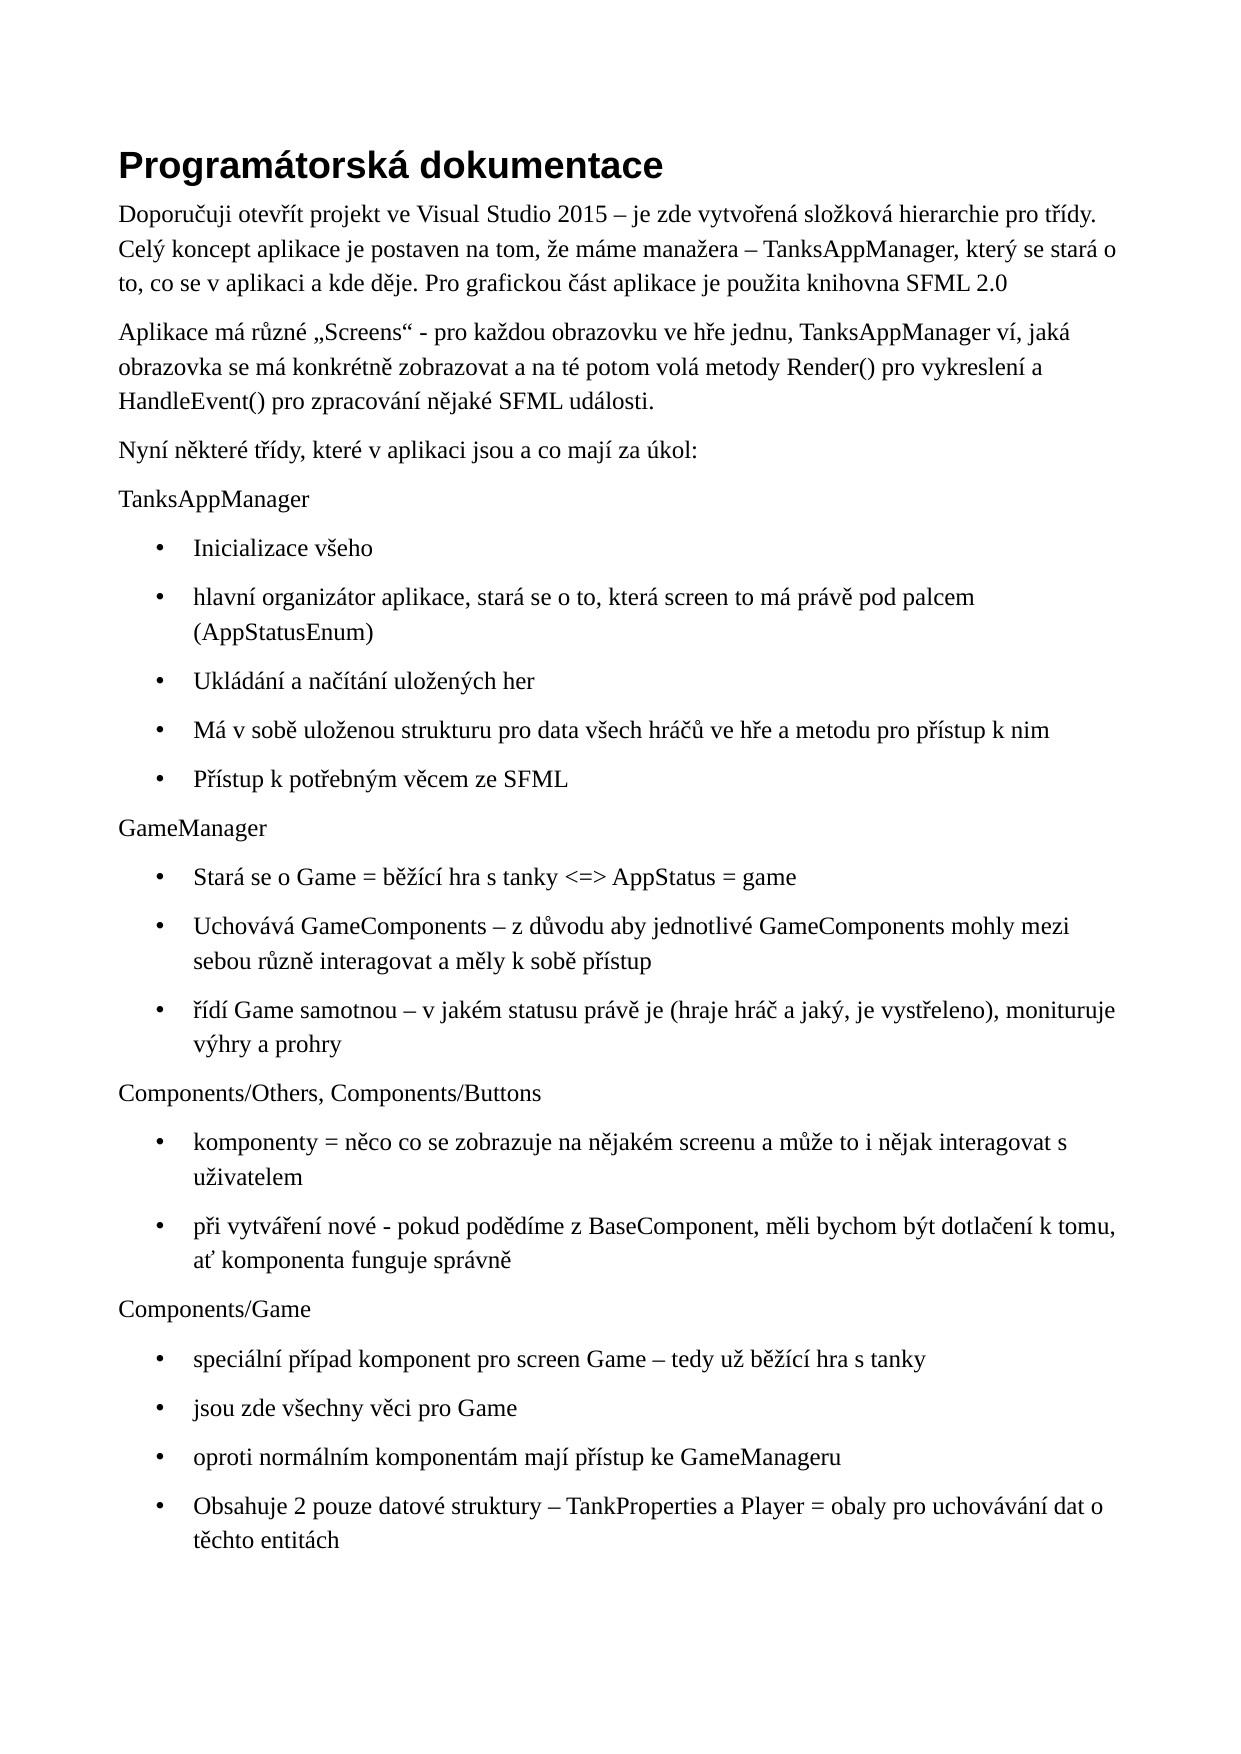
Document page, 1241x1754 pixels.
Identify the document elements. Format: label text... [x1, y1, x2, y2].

list Má v sobě uloženou strukturu pro data všech hráčů ve hře a metodu pro přístup k nim [156, 715, 1122, 744]
subtitle Programátorská dokumentace [118, 143, 1122, 187]
text TanksAppManager [118, 484, 1122, 513]
list Stará se o Game = běžící hra s tanky <=> AppStatus = game [156, 862, 1122, 891]
list Uchovává GameComponents – z důvodu aby jednotlivé GameComponents mohly mezi sebou různě interagovat a měly k sobě přístup [156, 911, 1122, 974]
list Přístup k potřebným věcem ze SFML [156, 764, 1122, 793]
text Components/Game [118, 1294, 1122, 1323]
list řídí Game samotnou – v jakém statusu právě je (hraje hráč a jaký, je vystřeleno), monituruje výhry a prohry [156, 995, 1122, 1058]
list Obsahuje 2 pouze datové struktury – TankProperties a Player = obaly pro uchovávání dat o těchto entitách [156, 1491, 1122, 1554]
list jsou zde všechny věci pro Game [156, 1393, 1122, 1421]
list komponenty = něco co se zobrazuje na nějakém screenu a může to i nějak interagovat s uživatelem [156, 1127, 1122, 1191]
text Aplikace má různé „Screens“ - pro každou obrazovku ve hře jednu, TanksAppManager ví, jaká obrazovka se má konkrétně zobrazovat a na té potom volá metody Render() pro vykreslení a HandleEvent() pro zpracování nějaké SFML události. [118, 317, 1122, 415]
text Components/Others, Components/Buttons [118, 1078, 1122, 1107]
list speciální případ komponent pro screen Game – tedy už běžící hra s tanky [156, 1344, 1122, 1372]
list Inicializace všeho [156, 533, 1122, 562]
list při vytváření nové - pokud podědíme z BaseComponent, měli bychom být dotlačení k tomu, ať komponenta funguje správně [156, 1211, 1122, 1274]
text GameManager [118, 813, 1122, 842]
list hlavní organizátor aplikace, stará se o to, která screen to má právě pod palcem (AppStatusEnum) [156, 582, 1122, 646]
list oproti normálním komponentám mají přístup ke GameManageru [156, 1442, 1122, 1471]
list Ukládání a načítání uložených her [156, 666, 1122, 695]
text Nyní některé třídy, které v aplikaci jsou a co mají za úkol: [118, 435, 1122, 464]
text Doporučuji otevřít projekt ve Visual Studio 2015 – je zde vytvořená složková hierarchie pro třídy. Celý koncept aplikace je postaven na tom, že máme manažera – TanksAppManager, který se stará o to, co se v aplikaci a kde děje. Pro grafickou část aplikace je použita knihovna SFML 2.0 [118, 199, 1122, 297]
